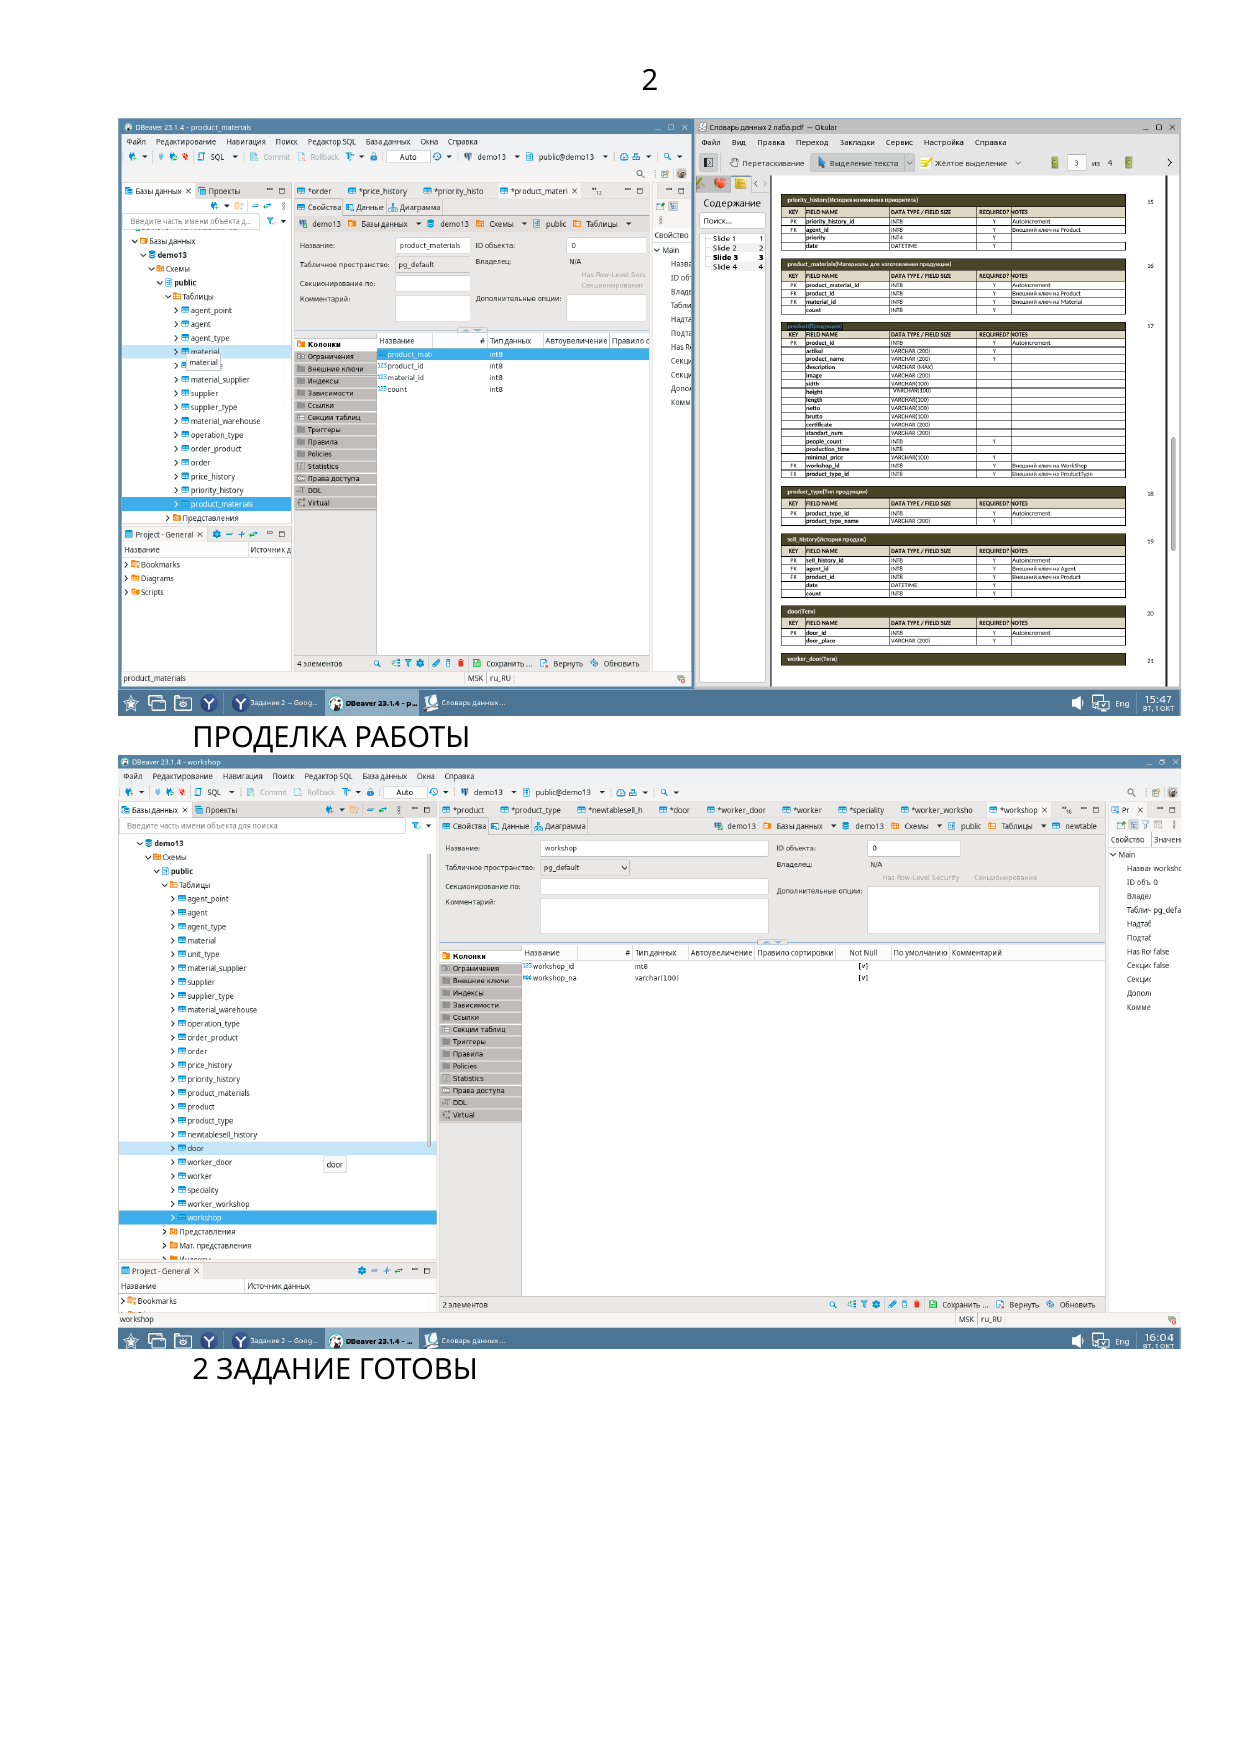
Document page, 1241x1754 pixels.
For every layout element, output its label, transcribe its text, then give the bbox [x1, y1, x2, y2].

picture [118, 755, 1182, 1349]
text 2 ЗАДАНИЕ ГОТОВЫ [118, 1349, 1181, 1388]
text ПРОДЕЛКА РАБОТЫ [118, 716, 1181, 755]
picture [118, 118, 1182, 716]
